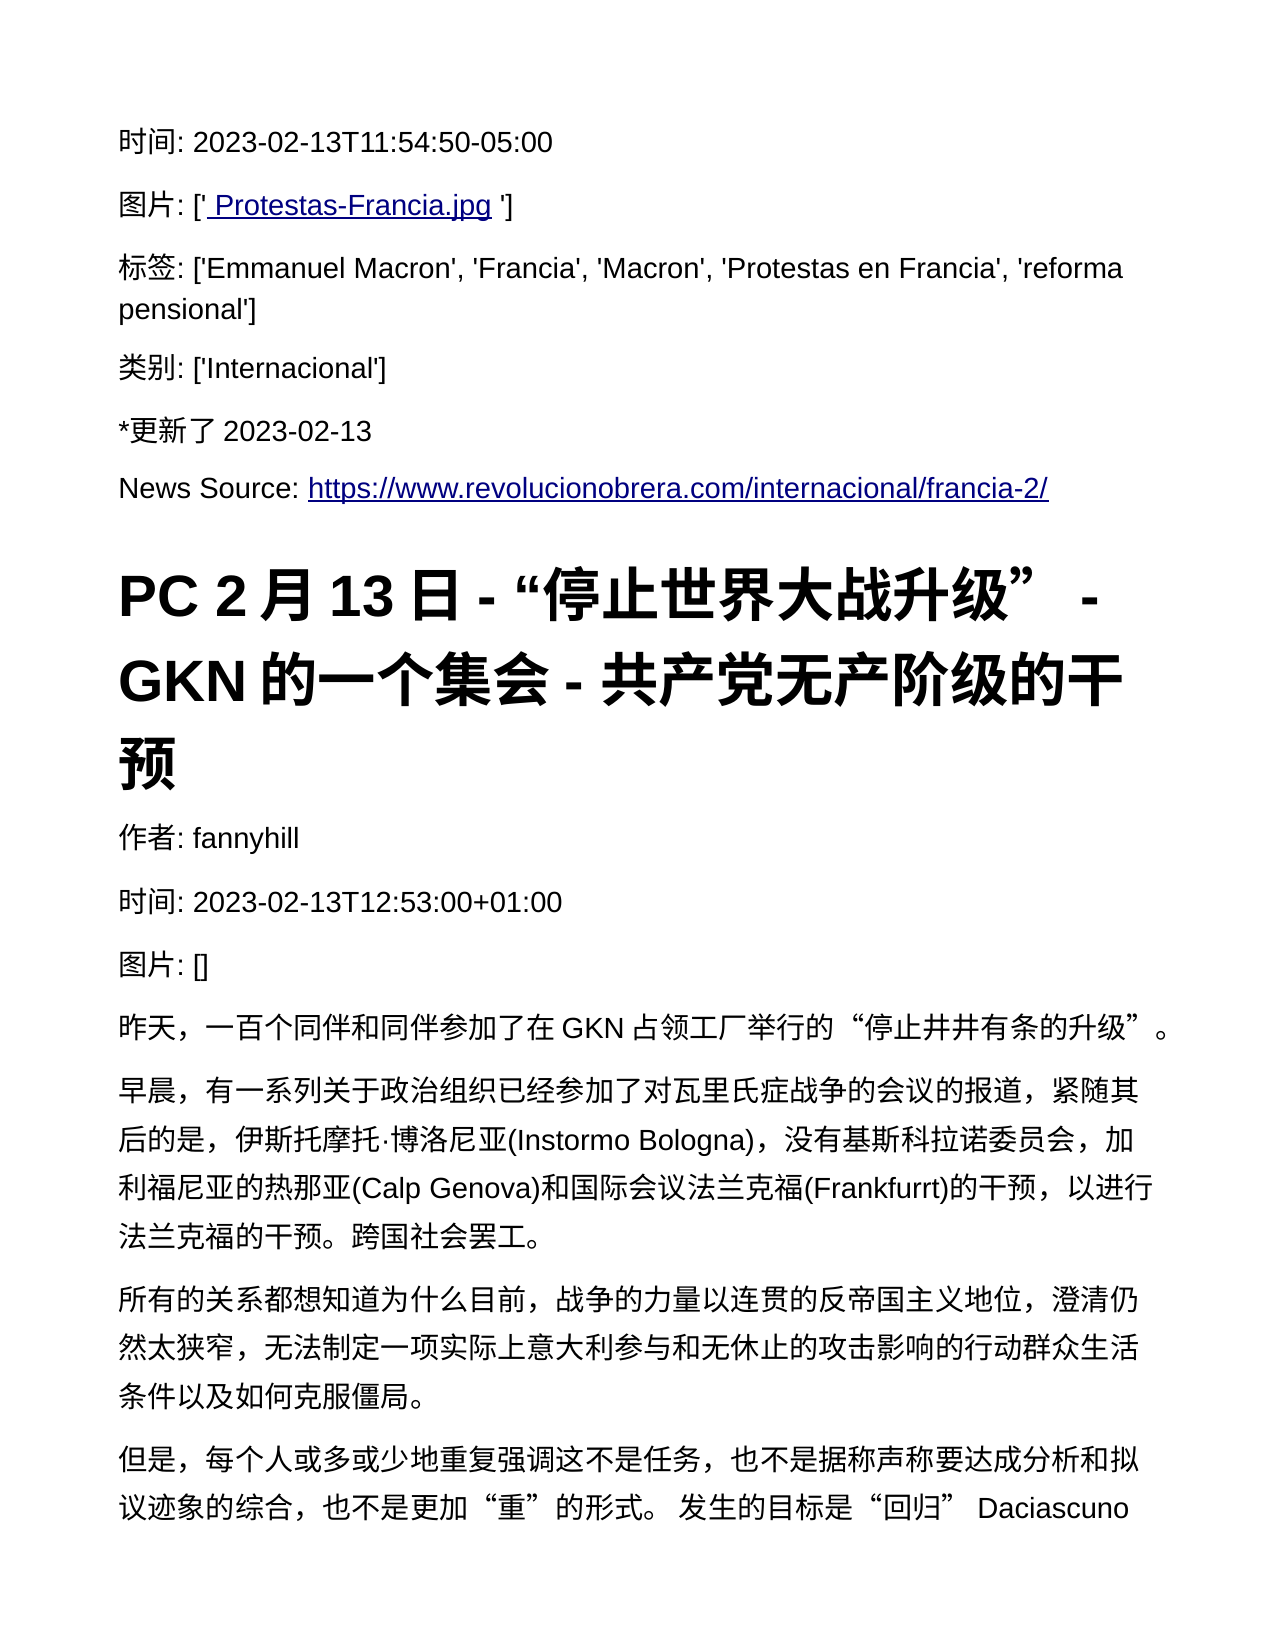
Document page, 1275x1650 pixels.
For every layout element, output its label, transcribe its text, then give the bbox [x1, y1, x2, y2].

text 标签: ['Emmanuel Macron', 'Francia', 'Macron', 'Protestas en Francia', 'reforma pensional'] [118, 244, 1157, 325]
text 早晨，有一系列关于政治组织已经参加了对瓦里氏症战争的会议的报道，紧随其后的是，伊斯托摩托·博洛尼亚(Instormo Bologna)，没有基斯科拉诺委员会，加利福尼亚的热那亚(Calp Genova)和国际会议法兰克福(Frankfurrt)的干预，以进行法兰克福的干预。跨国社会罢工。 [118, 1068, 1157, 1256]
text 类别: ['Internacional'] [118, 345, 1157, 387]
text 图片: [' Protestas-Francia.jpg '] [118, 181, 1157, 223]
text 所有的关系都想知道为什么目前，战争的力量以连贯的反帝国主义地位，澄清仍然太狭窄，无法制定一项实际上意大利参与和无休止的攻击影响的行动群众生活条件以及如何克服僵局。 [118, 1276, 1157, 1416]
text 图片: [] [118, 941, 1157, 984]
text 时间: 2023-02-13T11:54:50-05:00 [118, 118, 1157, 160]
text 作者: fannyhill [118, 815, 1157, 857]
text 昨天，一百个同伴和同伴参加了在GKN占领工厂举行的“停止井井有条的升级”。 [118, 1004, 1157, 1047]
subtitle PC 2月13日 - “停止世界大战升级” - GKN的一个集会 - 共产党无产阶级的干预 [118, 549, 1157, 803]
text 时间: 2023-02-13T12:53:00+01:00 [118, 878, 1157, 921]
text 但是，每个人或多或少地重复强调这不是任务，也不是据称声称要达成分析和拟议迹象的综合，也不是更加“重”的形式。 发生的目标是“回归” Daciascuno [118, 1437, 1157, 1527]
text *更新了2023-02-13 [118, 408, 1157, 450]
text News Source: https://www.revolucionobrera.com/internacional/francia-2/ [118, 471, 1157, 504]
